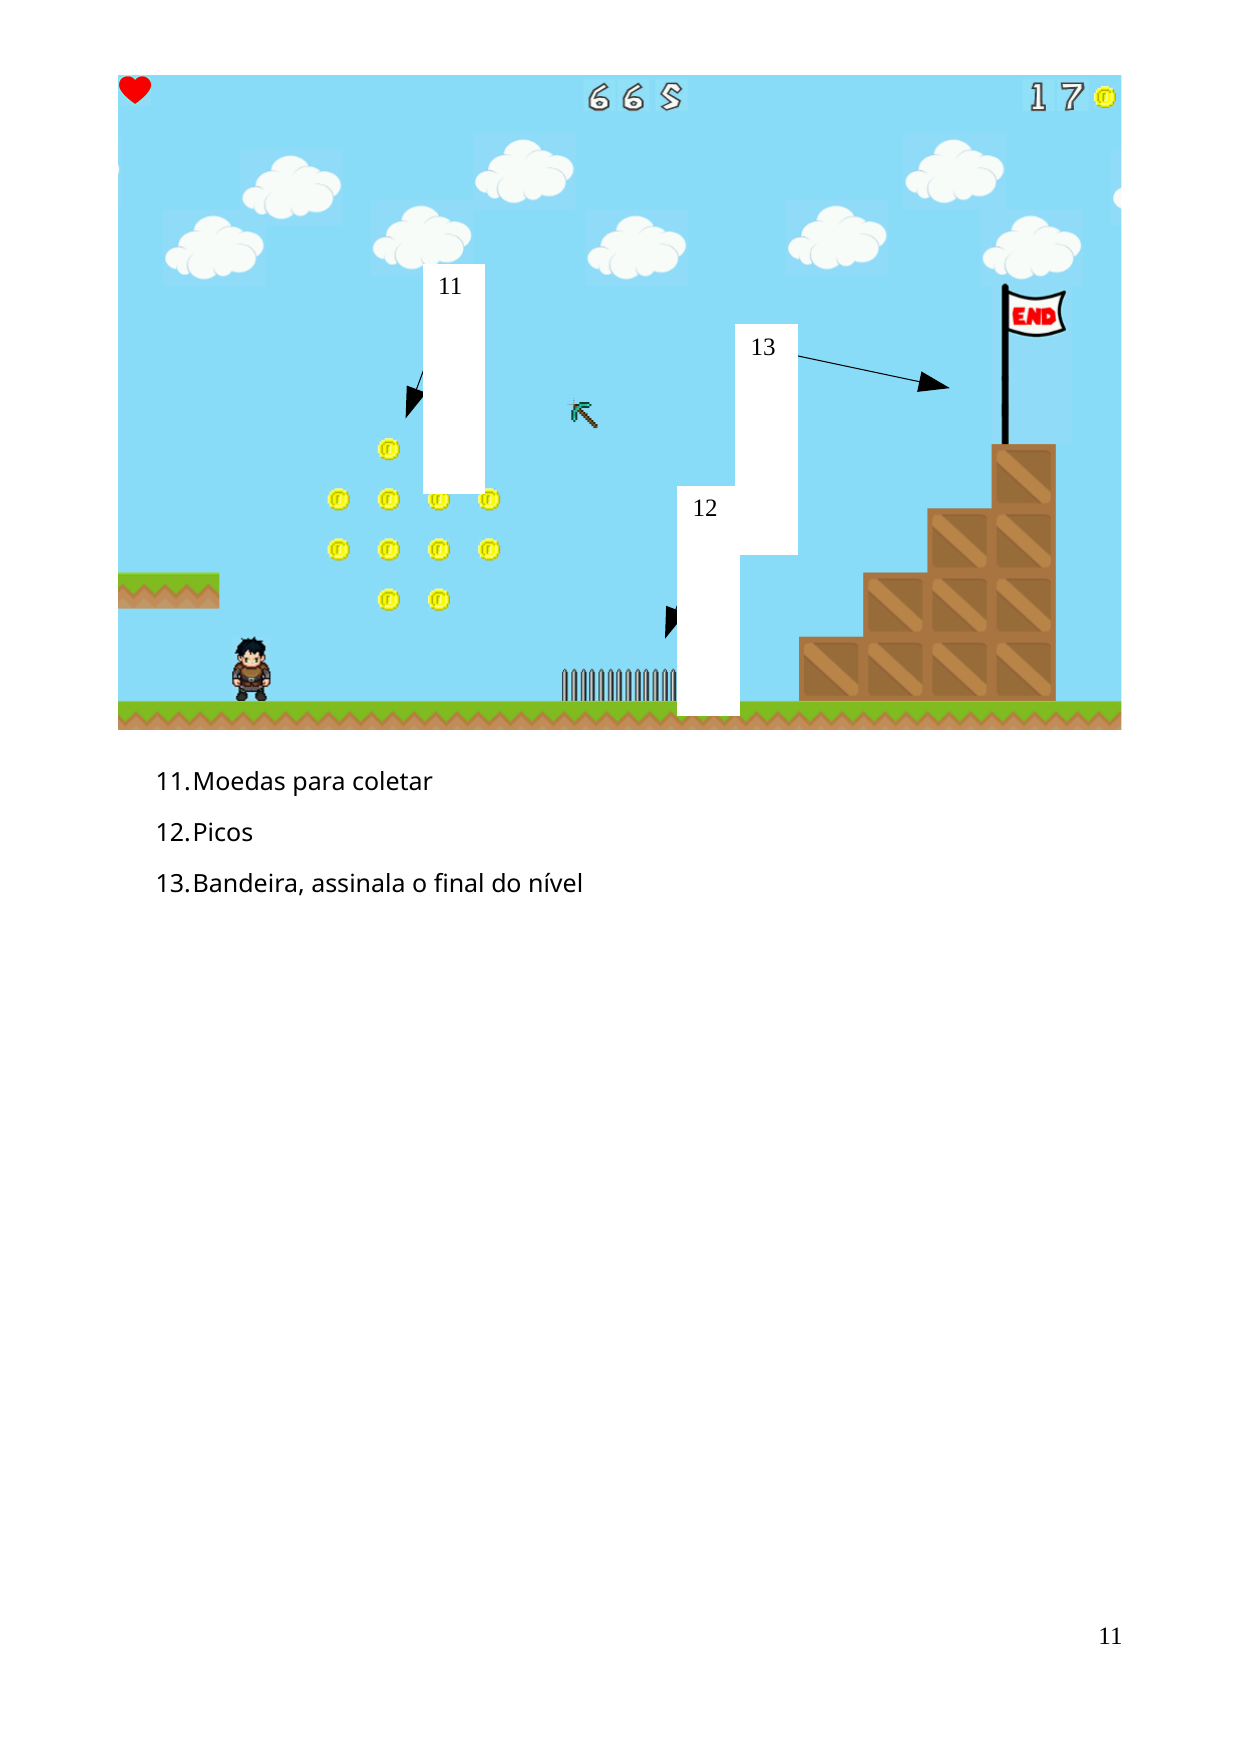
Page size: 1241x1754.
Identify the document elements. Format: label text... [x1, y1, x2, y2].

text 13 [750, 332, 783, 361]
text 12 [692, 493, 725, 522]
list Moedas para coletar [155, 764, 1122, 798]
text 11 [438, 271, 470, 300]
list Picos [155, 815, 1122, 849]
list Bandeira, assinala o final do nível [155, 866, 1122, 900]
